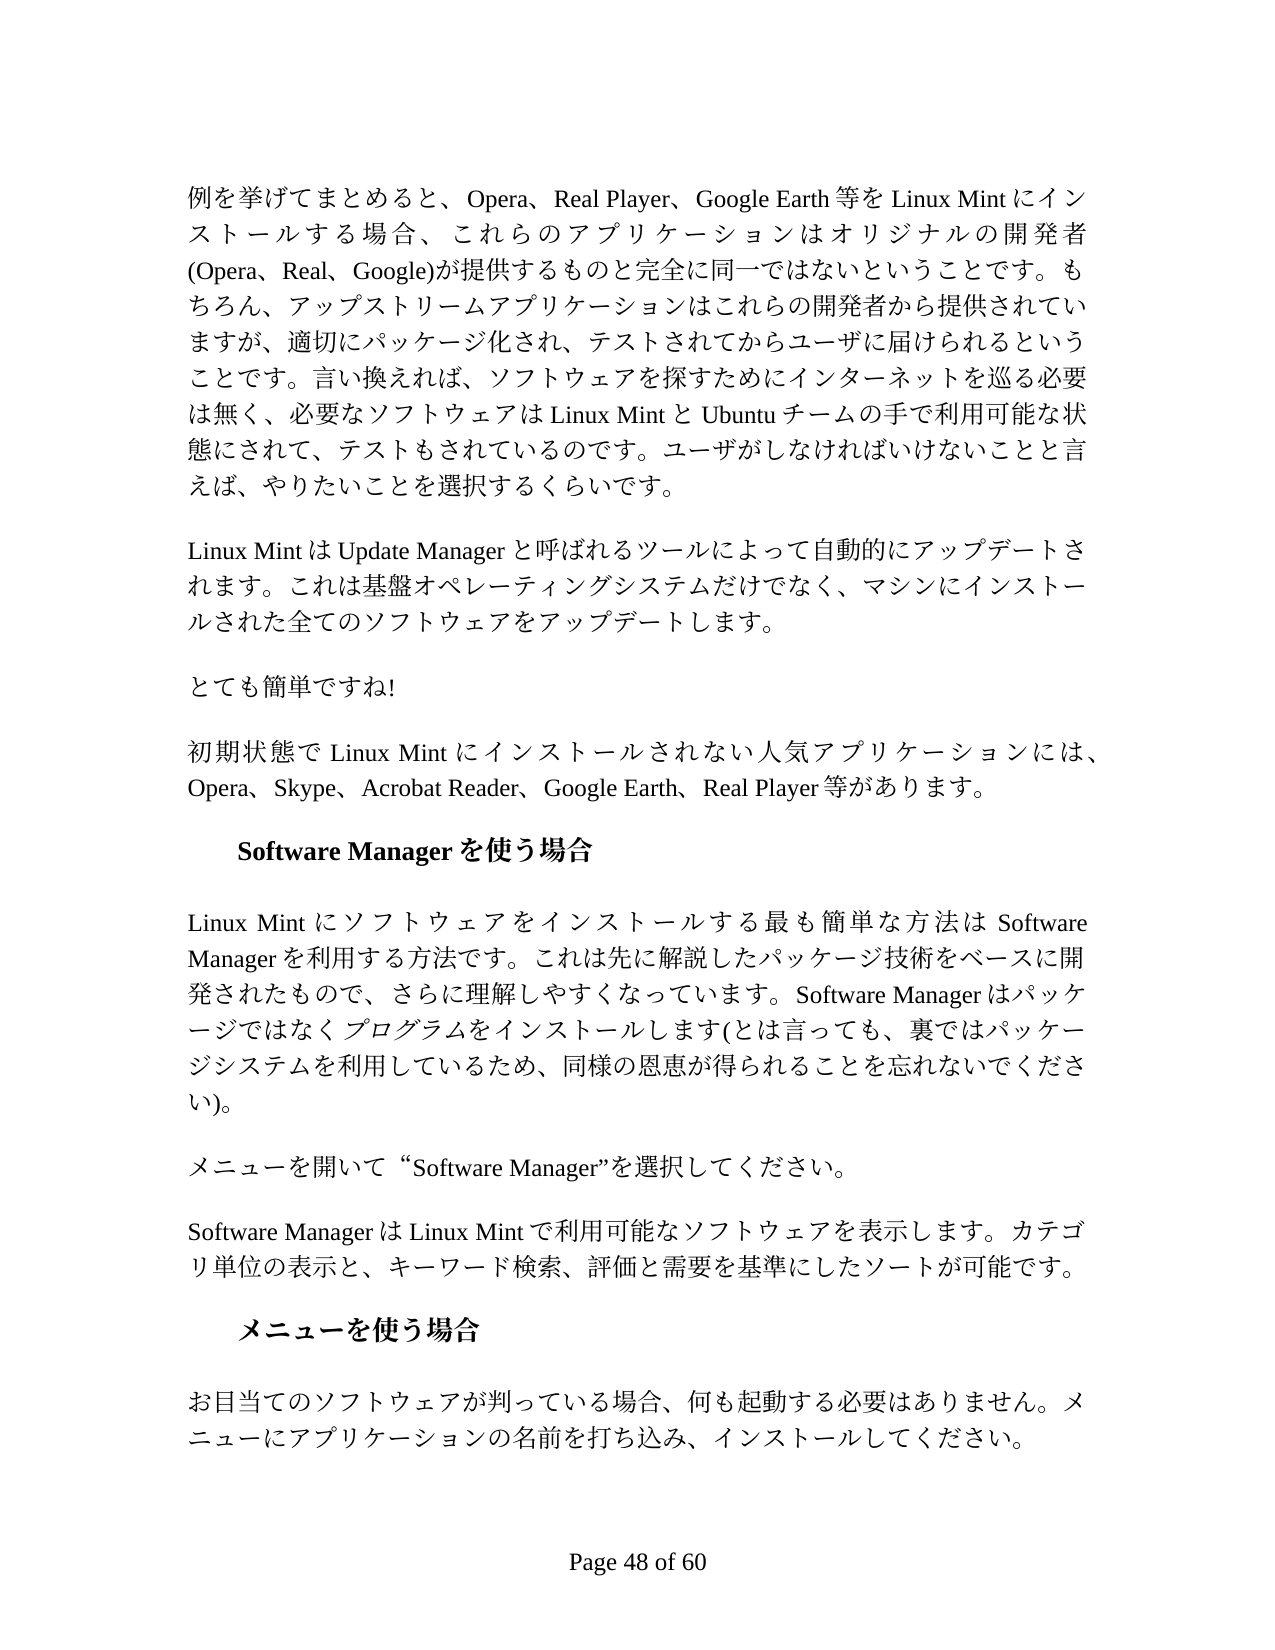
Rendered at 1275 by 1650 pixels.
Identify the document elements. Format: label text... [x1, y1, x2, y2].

text Linux MintはUpdate Managerと呼ばれるツールによって自動的にアップデートされます。これは基盤オペレーティングシステムだけでなく、マシンにインストールされた全てのソフトウェアをアップデートします。 [187, 531, 1087, 639]
text Linux Mintにソフトウェアをインストールする最も簡単な方法はSoftware Managerを利用する方法です。これは先に解説したパッケージ技術をベースに開発されたもので、さらに理解しやすくなっています。Software Managerはパッケージではなくプログラムをインストールします(とは言っても、裏ではパッケージシステムを利用しているため、同様の恩恵が得られることを忘れないでください)。 [187, 903, 1087, 1119]
text とても簡単ですね! [187, 667, 1087, 703]
text 初期状態でLinux Mintにインストールされない人気アプリケーションには、Opera、Skype、Acrobat Reader、Google Earth、Real Player等があります。 [187, 732, 1087, 804]
text メニューを開いて“Software Manager”を選択してください。 [187, 1147, 1087, 1183]
subtitle メニューを使う場合 [187, 1309, 1087, 1348]
text お目当てのソフトウェアが判っている場合、何も起動する必要はありません。メニューにアプリケーションの名前を打ち込み、インストールしてください。 [187, 1383, 1087, 1455]
subtitle Software Managerを使う場合 [187, 829, 1087, 868]
text 例を挙げてまとめると、Opera、Real Player、Google Earth等をLinux Mintにインストールする場合、これらのアプリケーションはオリジナルの開発者(Opera、Real、Google)が提供するものと完全に同一ではないということです。もちろん、アップストリームアプリケーションはこれらの開発者から提供されていますが、適切にパッケージ化され、テストされてからユーザに届けられるということです。言い換えれば、ソフトウェアを探すためにインターネットを巡る必要は無く、必要なソフトウェアはLinux MintとUbuntuチームの手で利用可能な状態にされて、テストもされているのです。ユーザがしなければいけないことと言えば、やりたいことを選択するくらいです。 [187, 179, 1087, 502]
